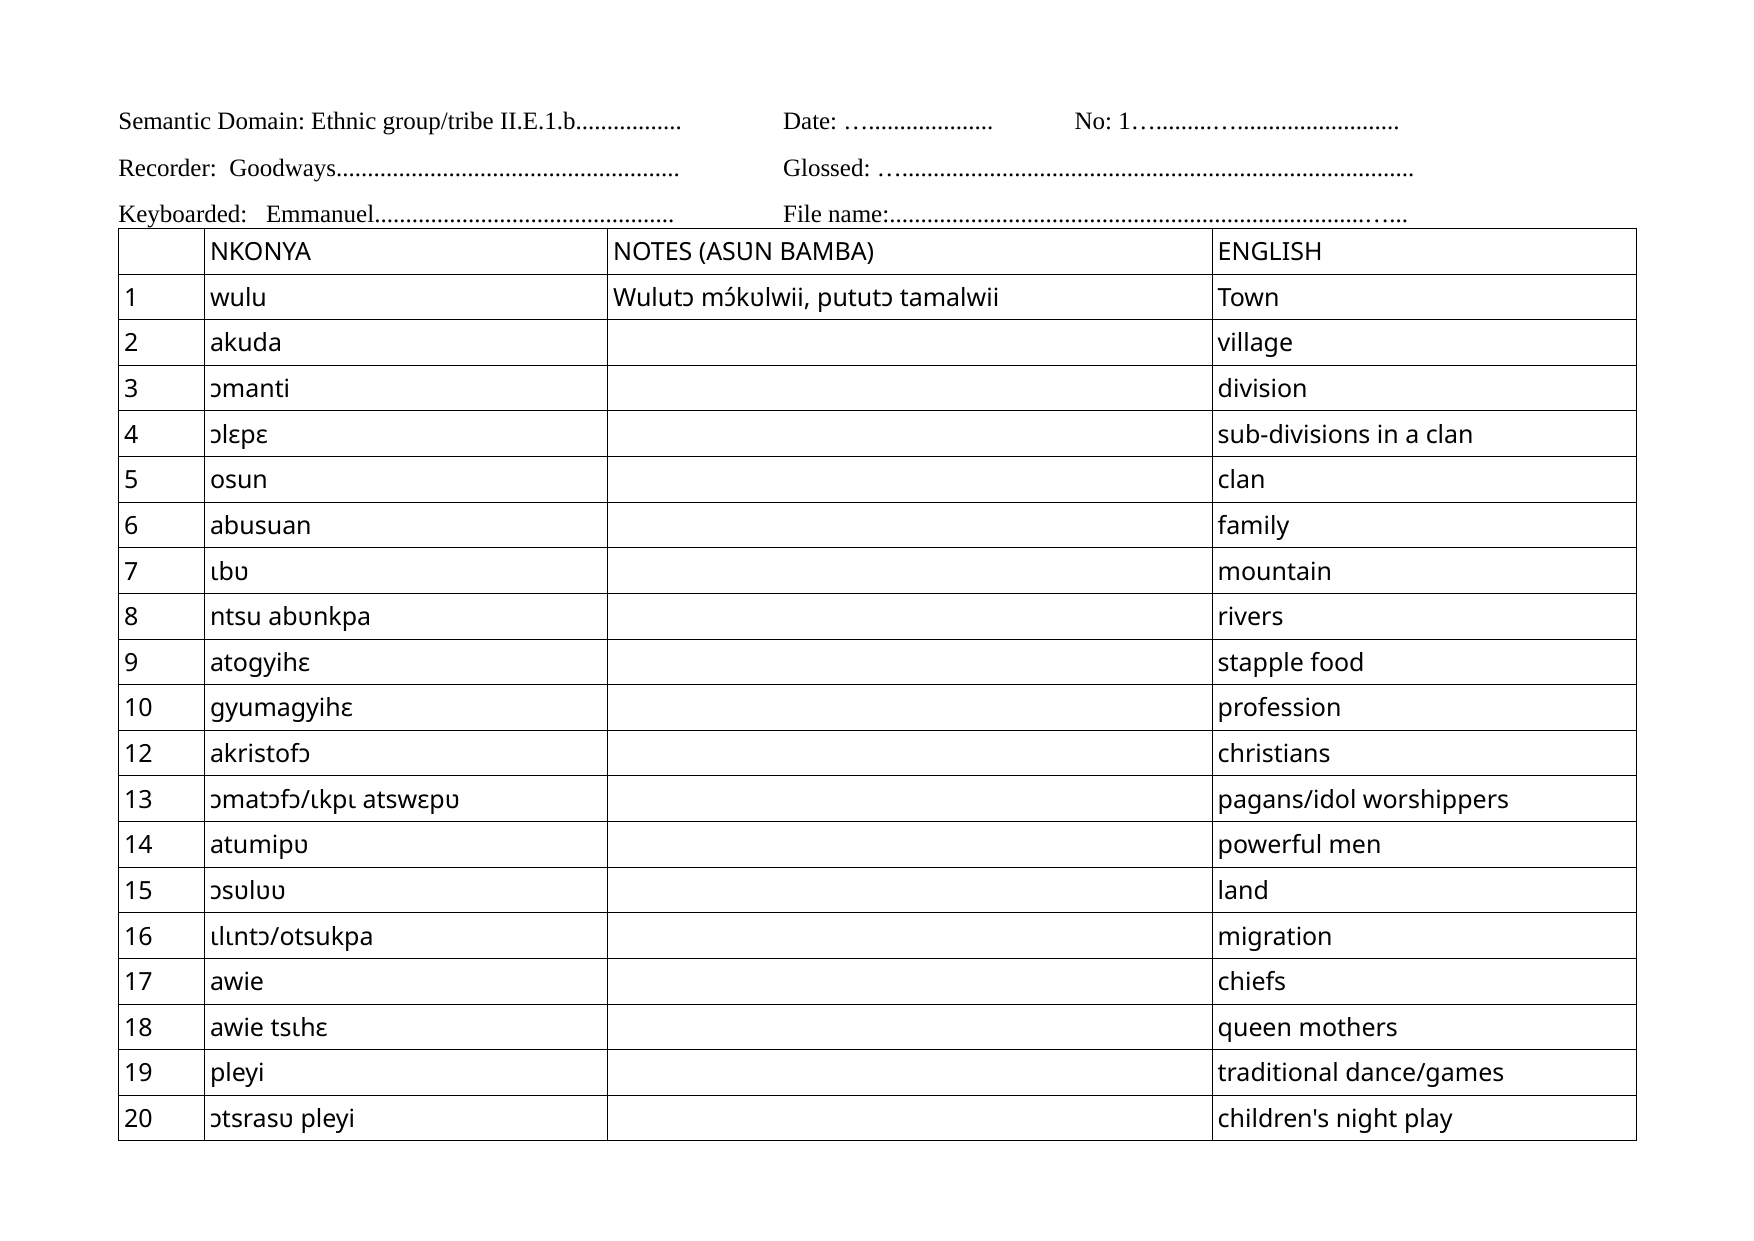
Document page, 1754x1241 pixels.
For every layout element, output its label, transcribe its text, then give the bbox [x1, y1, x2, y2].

table_cell family [1213, 503, 1636, 547]
table_cell ɔmanti [205, 366, 607, 410]
table_cell 14 [119, 822, 204, 867]
table_cell 9 [119, 640, 204, 684]
table_header [119, 229, 204, 273]
table_cell 2 [119, 320, 204, 365]
table_cell clan [1213, 457, 1636, 502]
table_cell migration [1213, 913, 1636, 958]
table_cell osun [205, 457, 607, 502]
table_cell Wulutɔ mɔ́kʋlwii, pututɔ tamalwii [608, 275, 1212, 319]
table_cell [608, 594, 1212, 638]
table_cell rivers [1213, 594, 1636, 638]
table_cell ntsu abʋnkpa [205, 594, 607, 638]
table_cell 6 [119, 503, 204, 547]
table_cell akuda [205, 320, 607, 365]
table_cell wulu [205, 275, 607, 319]
table_cell pagans/idol worshippers [1213, 776, 1636, 821]
table_cell [608, 640, 1212, 684]
table_cell stapple food [1213, 640, 1636, 684]
table_header ENGLISH [1213, 229, 1636, 273]
table_cell 10 [119, 685, 204, 730]
table_header NKONYA [205, 229, 607, 273]
table_cell [608, 1050, 1212, 1095]
table_cell land [1213, 868, 1636, 912]
table_cell [608, 776, 1212, 821]
table_cell children's night play [1213, 1096, 1636, 1140]
table_cell ɩbʋ [205, 548, 607, 593]
text Recorder: Goodways....................................................... Glossed: ….................................................................................. [118, 153, 1636, 181]
table_cell 12 [119, 731, 204, 775]
table_header NOTES (ASƲN BAMBA) [608, 229, 1212, 273]
table_cell awie tsɩhɛ [205, 1005, 607, 1049]
table_cell awie [205, 959, 607, 1003]
table_cell 4 [119, 411, 204, 456]
table_cell chiefs [1213, 959, 1636, 1003]
text Semantic Domain: Ethnic group/tribe II.E.1.b................. Date: ….................... No: 1….........….......................... [118, 106, 1636, 135]
table_cell division [1213, 366, 1636, 410]
table_cell [608, 1096, 1212, 1140]
table_cell ɔlɛpɛ [205, 411, 607, 456]
table_cell gyumagyihɛ [205, 685, 607, 730]
table_cell sub-divisions in a clan [1213, 411, 1636, 456]
table_cell [608, 822, 1212, 867]
table_cell Town [1213, 275, 1636, 319]
table_cell traditional dance/games [1213, 1050, 1636, 1095]
table_cell akristofɔ [205, 731, 607, 775]
table_cell [608, 685, 1212, 730]
table_cell abusuan [205, 503, 607, 547]
table_cell [608, 457, 1212, 502]
table_cell village [1213, 320, 1636, 365]
table_cell 3 [119, 366, 204, 410]
table_cell 15 [119, 868, 204, 912]
table_cell ɔmatɔfɔ/ɩkpɩ atswɛpʋ [205, 776, 607, 821]
table_cell [608, 366, 1212, 410]
table_cell 7 [119, 548, 204, 593]
table_cell mountain [1213, 548, 1636, 593]
table_cell 16 [119, 913, 204, 958]
table_cell atumipʋ [205, 822, 607, 867]
table_cell 1 [119, 275, 204, 319]
table_cell powerful men [1213, 822, 1636, 867]
table_cell 8 [119, 594, 204, 638]
table_cell ɩlɩntɔ/otsukpa [205, 913, 607, 958]
table_cell [608, 548, 1212, 593]
table_cell [608, 868, 1212, 912]
table_cell [608, 913, 1212, 958]
table_cell profession [1213, 685, 1636, 730]
table_cell [608, 503, 1212, 547]
table_cell 5 [119, 457, 204, 502]
table_cell [608, 411, 1212, 456]
table_cell atogyihɛ [205, 640, 607, 684]
table_cell ɔtsrasʋ pleyi [205, 1096, 607, 1140]
table_cell [608, 1005, 1212, 1049]
table_cell 18 [119, 1005, 204, 1049]
table_cell queen mothers [1213, 1005, 1636, 1049]
table_cell [608, 959, 1212, 1003]
table_cell [608, 320, 1212, 365]
table_cell christians [1213, 731, 1636, 775]
table_cell [608, 731, 1212, 775]
table_cell ɔsʋlʋʋ [205, 868, 607, 912]
table_cell pleyi [205, 1050, 607, 1095]
text Keyboarded: Emmanuel................................................ File name:............................................................................…... [118, 199, 1636, 228]
table_cell 20 [119, 1096, 204, 1140]
table_cell 13 [119, 776, 204, 821]
table_cell 17 [119, 959, 204, 1003]
table_cell 19 [119, 1050, 204, 1095]
